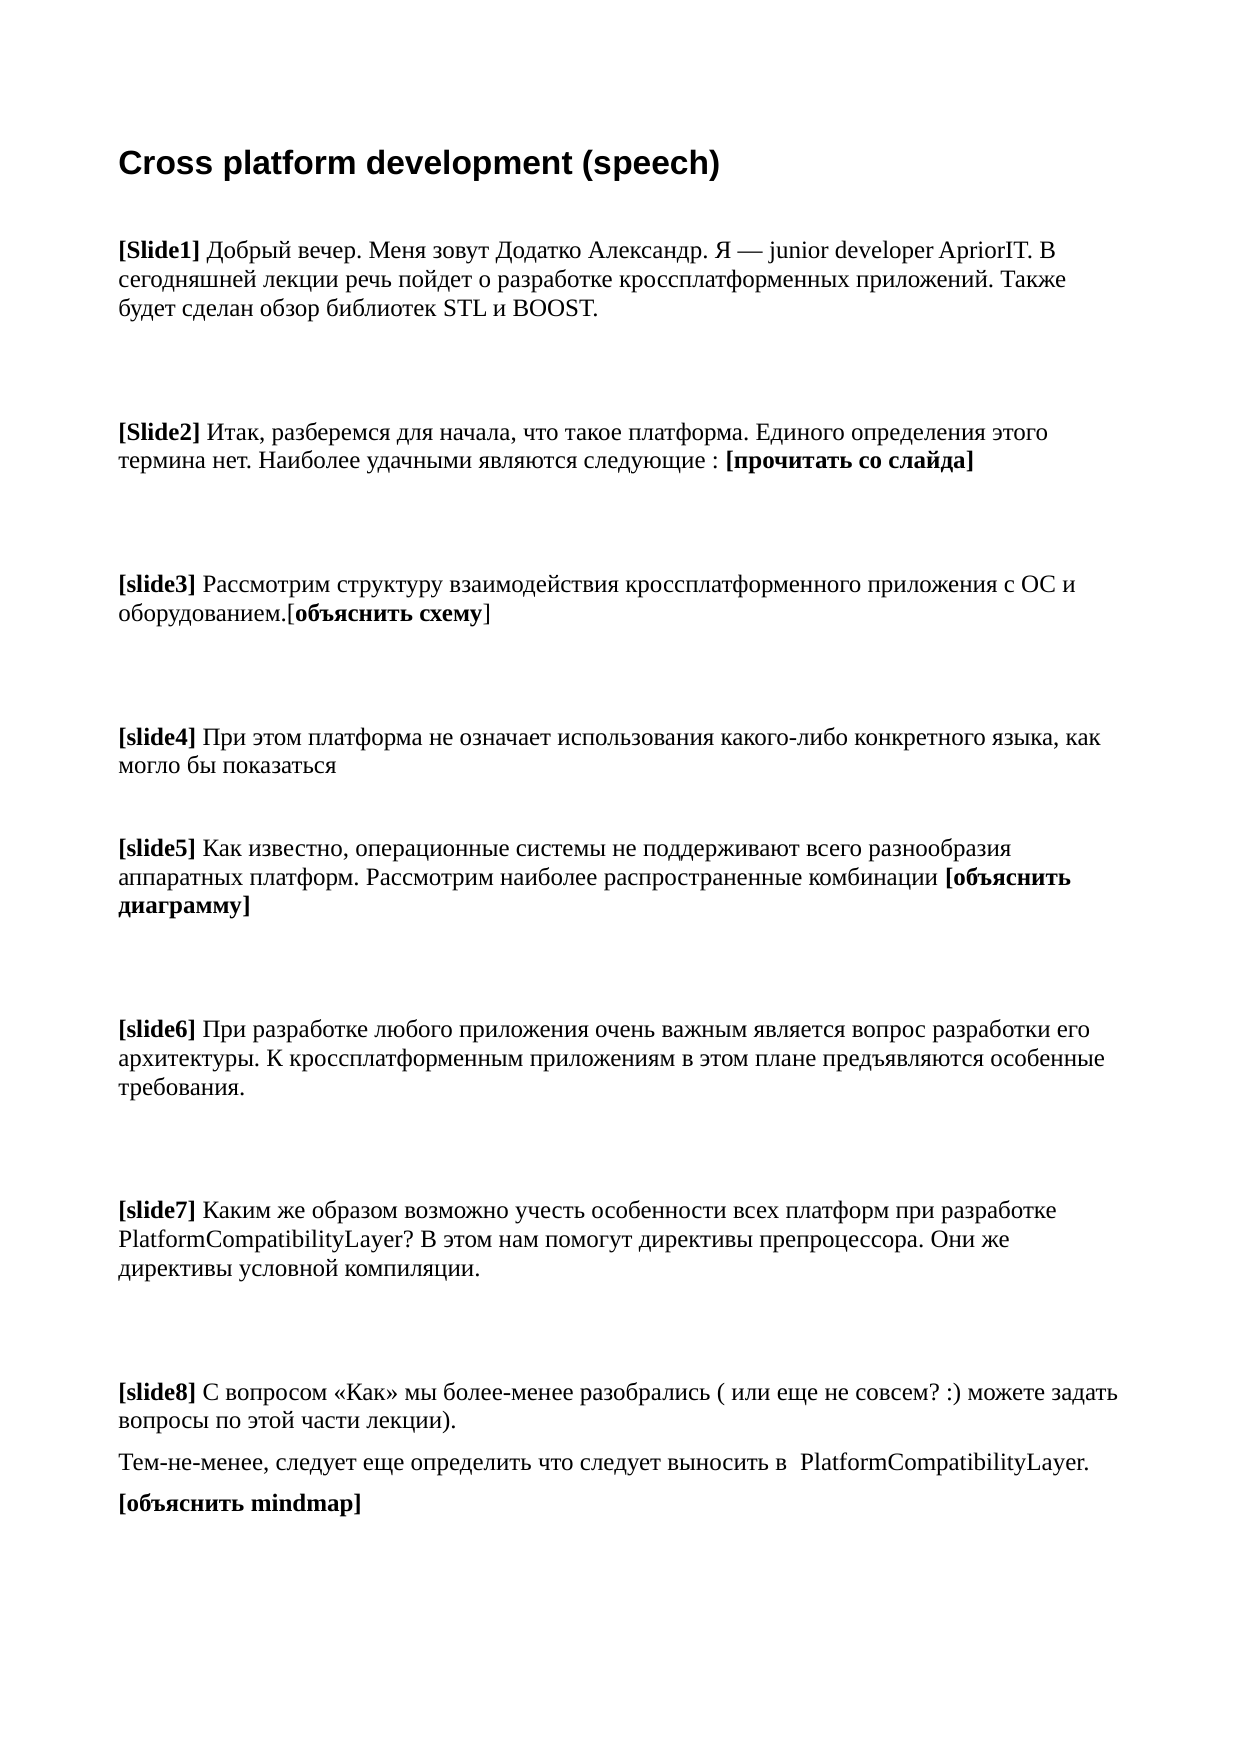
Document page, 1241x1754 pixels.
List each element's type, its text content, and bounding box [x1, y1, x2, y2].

text [slide3] Рассмотрим структуру взаимодействия кроссплатформенного приложения с ОС и оборудованием.[объяснить схему] [118, 569, 1122, 627]
subtitle Cross platform development (speech) [118, 143, 1122, 182]
text [slide5] Как известно, операционные системы не поддерживают всего разнообразия аппаратных платформ. Рассмотрим наиболее распространенные комбинации [объяснить диаграмму] [118, 833, 1122, 919]
text [Slide1] Добрый вечер. Меня зовут Додатко Александр. Я — junior developer ApriorIT. В сегодняшней лекции речь пойдет о разработке кроссплатформенных приложений. Также будет сделан обзор библиотек STL и BOOST. [118, 236, 1122, 322]
text [slide7] Каким же образом возможно учесть особенности всех платформ при разработке PlatformCompatibilityLayer? В этом нам помогут директивы препроцессора. Они же директивы условной компиляции. [118, 1196, 1122, 1282]
text [Slide2] Итак, разберемся для начала, что такое платформа. Единого определения этого термина нет. Наиболее удачными являются следующие : [прочитать со слайда] [118, 417, 1122, 474]
text [slide4] При этом платформа не означает использования какого-либо конкретного языка, как могло бы показаться [118, 722, 1122, 779]
text [объяснить mindmap] [118, 1488, 1122, 1517]
text [slide6] При разработке любого приложения очень важным является вопрос разработки его архитектуры. К кроссплатформенным приложениям в этом плане предъявляются особенные требования. [118, 1014, 1122, 1101]
text Тем-не-менее, следует еще определить что следует выносить в PlatformCompatibilityLayer. [118, 1447, 1122, 1476]
text [slide8] С вопросом «Как» мы более-менее разобрались ( или еще не совсем? :) можете задать вопросы по этой части лекции). [118, 1377, 1122, 1434]
